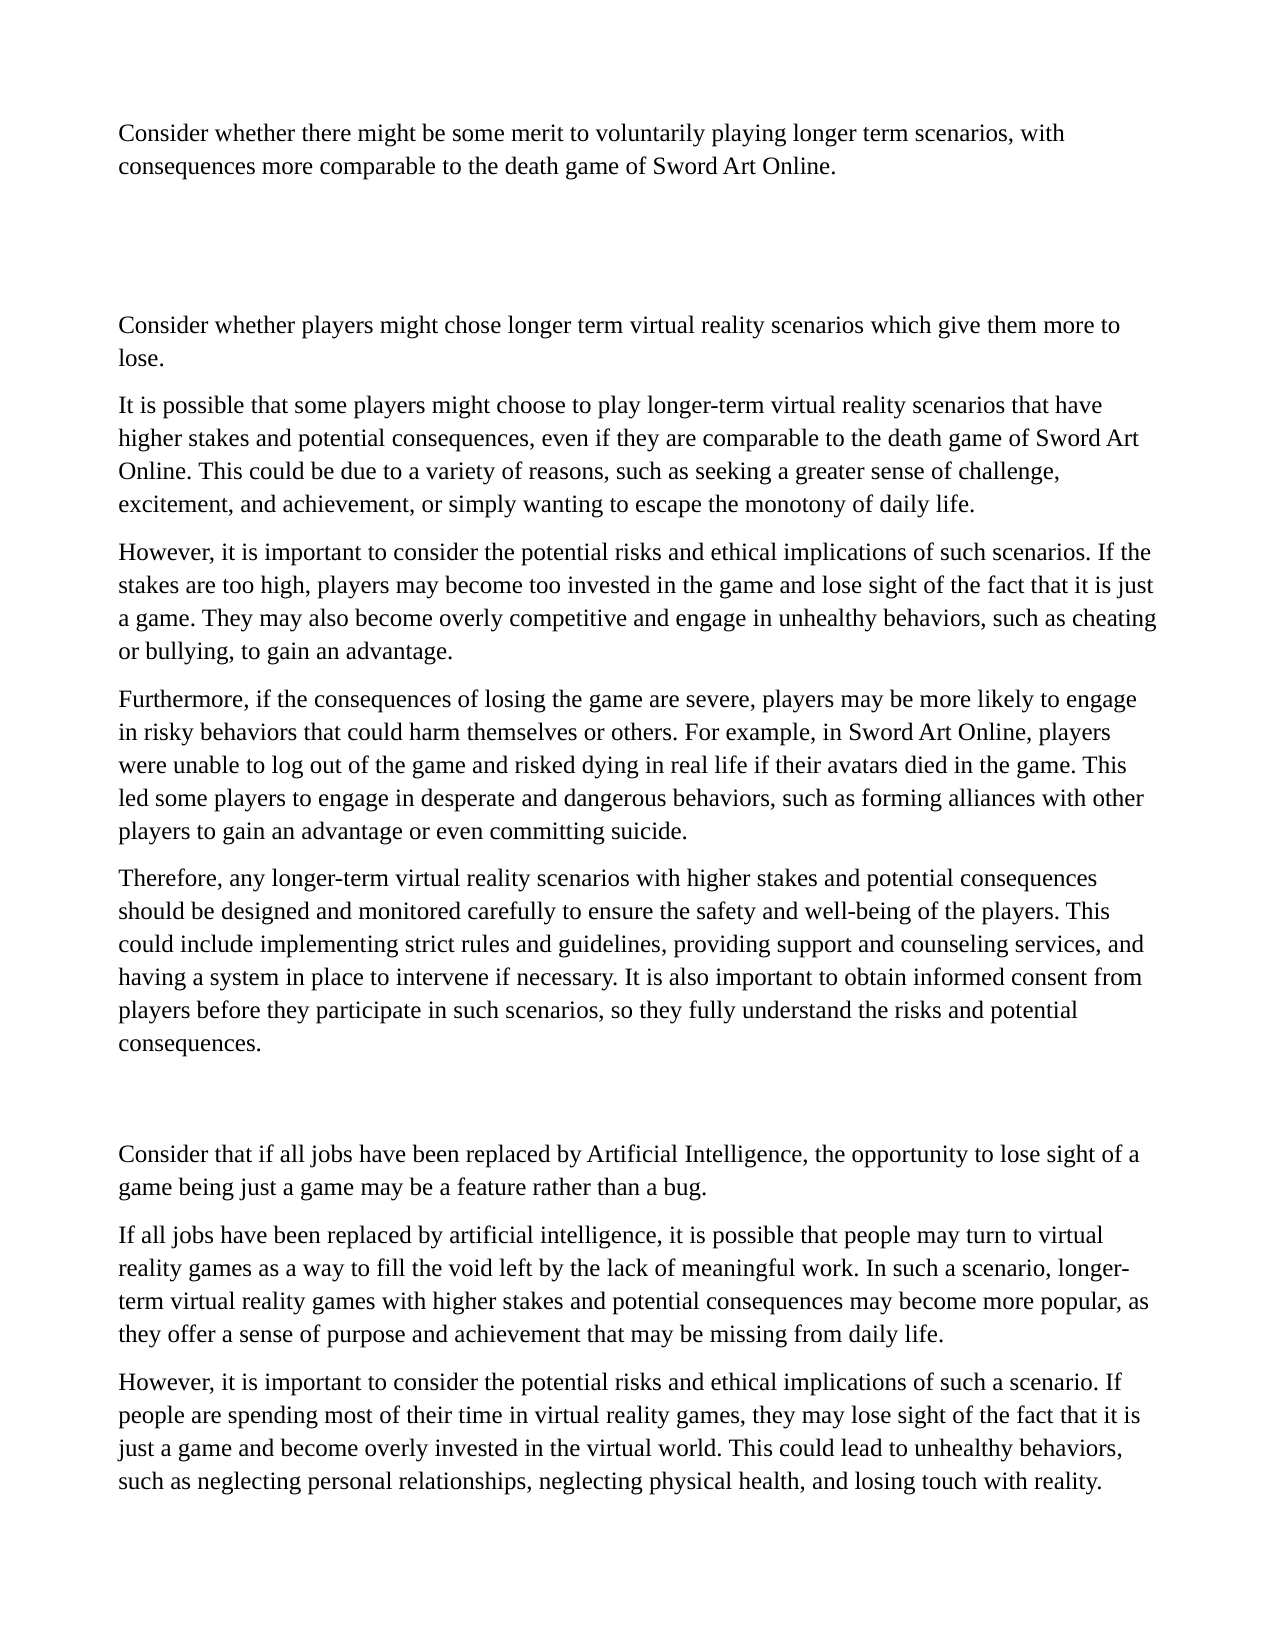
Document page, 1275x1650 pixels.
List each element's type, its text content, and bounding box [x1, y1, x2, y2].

text ​ [118, 199, 1157, 227]
text If all jobs have been replaced by artificial intelligence, it is possible that people may turn to virtual reality games as a way to fill the void left by the lack of meaningful work. In such a scenario, longer-term virtual reality games with higher stakes and potential consequences may become more popular, as they offer a sense of purpose and achievement that may be missing from daily life. [118, 1220, 1157, 1348]
text Furthermore, if the consequences of losing the game are severe, players may be more likely to engage in risky behaviors that could harm themselves or others. For example, in Sword Art Online, players were unable to log out of the game and risked dying in real life if their avatars died in the game. This led some players to engage in desperate and dangerous behaviors, such as forming alliances with other players to gain an advantage or even committing suicide. [118, 684, 1157, 844]
text Therefore, any longer-term virtual reality scenarios with higher stakes and potential consequences should be designed and monitored carefully to ensure the safety and well-being of the players. This could include implementing strict rules and guidelines, providing support and counseling services, and having a system in place to intervene if necessary. It is also important to obtain informed consent from players before they participate in such scenarios, so they fully understand the risks and potential consequences. [118, 863, 1157, 1057]
text It is possible that some players might choose to play longer-term virtual reality scenarios that have higher stakes and potential consequences, even if they are comparable to the death game of Sword Art Online. This could be due to a variety of reasons, such as seeking a greater sense of challenge, excitement, and achievement, or simply wanting to escape the monotony of daily life. [118, 390, 1157, 518]
text Consider whether players might chose longer term virtual reality scenarios which give them more to lose. [118, 310, 1157, 371]
text Consider whether there might be some merit to voluntarily playing longer term scenarios, with consequences more comparable to the death game of Sword Art Online. [118, 118, 1157, 180]
text However, it is important to consider the potential risks and ethical implications of such a scenario. If people are spending most of their time in virtual reality games, they may lose sight of the fact that it is just a game and become overly invested in the virtual world. This could lead to unhealthy behaviors, such as neglecting personal relationships, neglecting physical health, and losing touch with reality. [118, 1367, 1157, 1494]
text However, it is important to consider the potential risks and ethical implications of such scenarios. If the stakes are too high, players may become too invested in the game and lose sight of the fact that it is just a game. They may also become overly competitive and engage in unhealthy behaviors, such as cheating or bullying, to gain an advantage. [118, 537, 1157, 665]
text Consider that if all jobs have been replaced by Artificial Intelligence, the opportunity to lose sight of a game being just a game may be a feature rather than a bug. [118, 1139, 1157, 1201]
